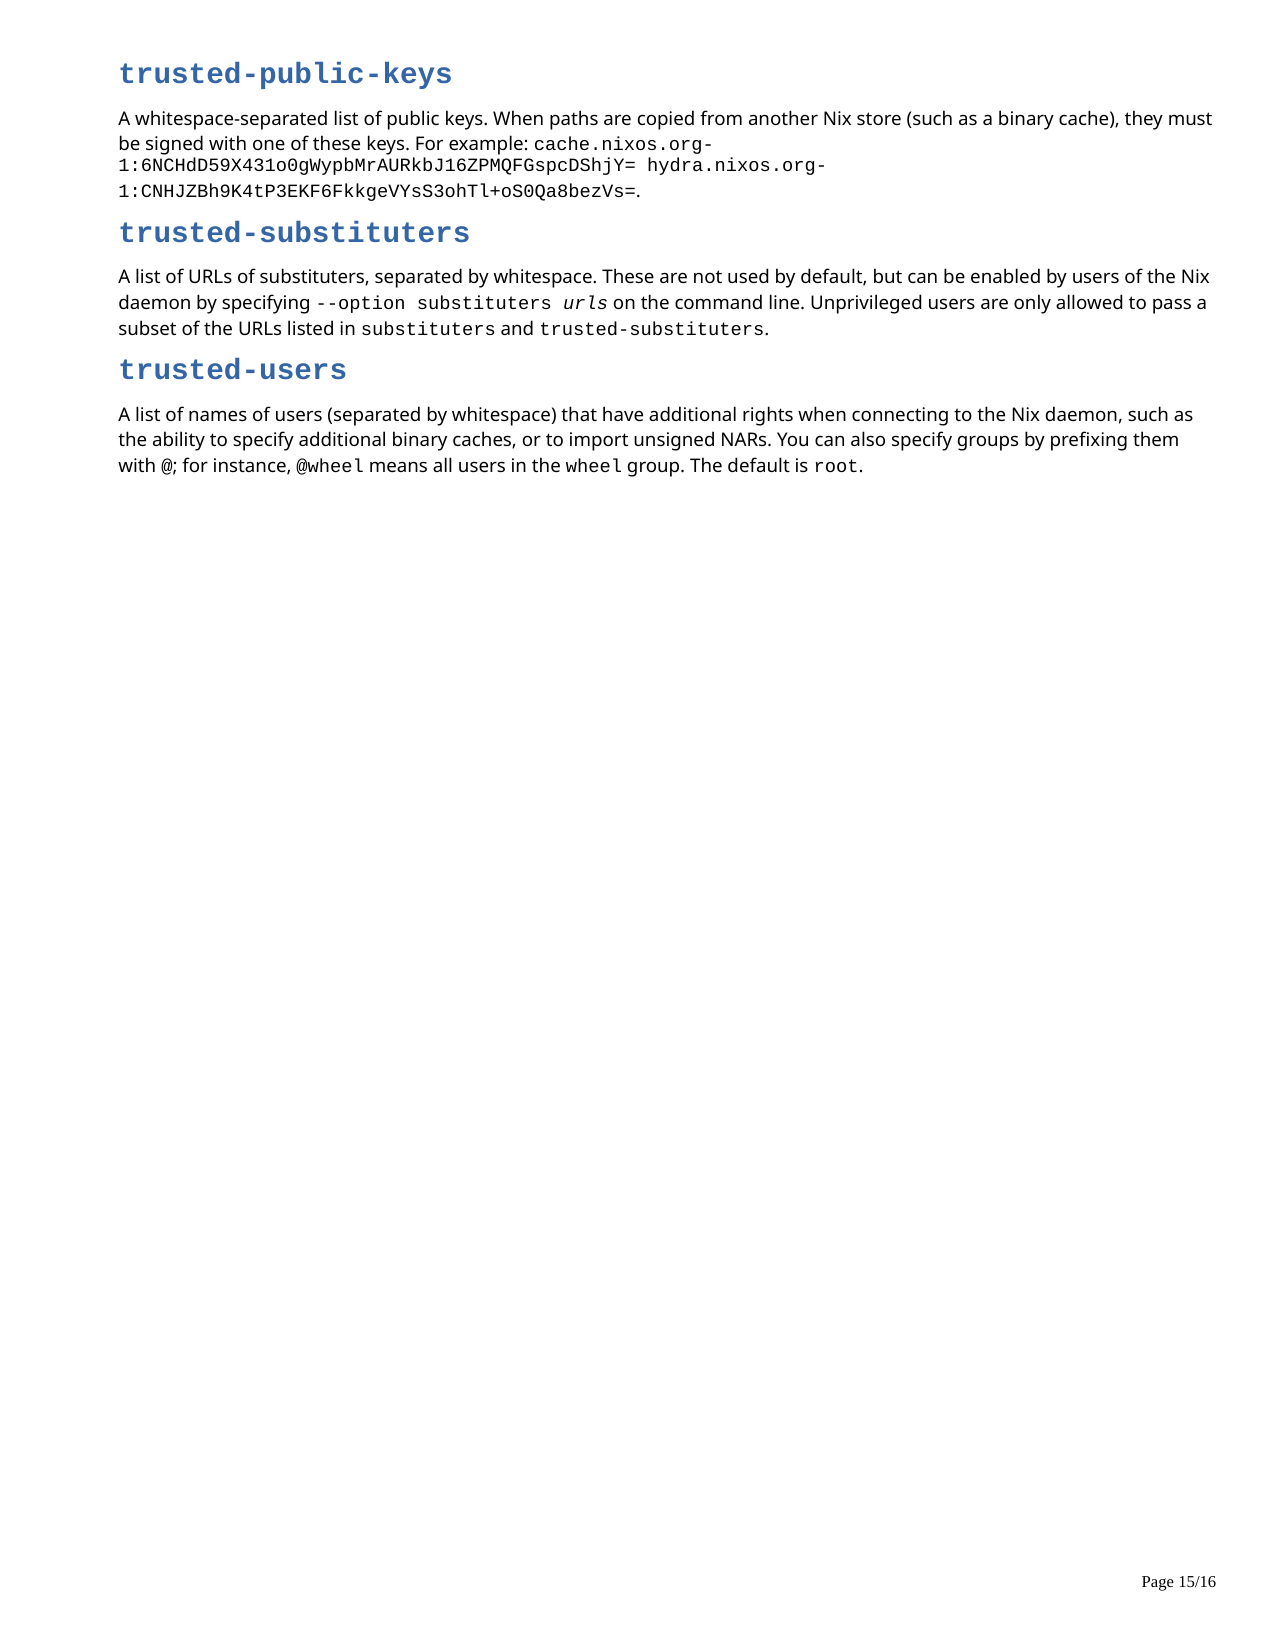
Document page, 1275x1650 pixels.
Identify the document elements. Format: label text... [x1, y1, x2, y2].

text A list of URLs of substituters, separated by whitespace. These are not used by default, but can be enabled by users of the Nix daemon by specifying --option substituters urls on the command line. Unprivileged users are only allowed to pass a subset of the URLs listed in substituters and trusted-substituters. [118, 263, 1216, 341]
text A whitespace-separated list of public keys. When paths are copied from another Nix store (such as a binary cache), they must be signed with one of these keys. For example: cache.nixos.org-1:6NCHdD59X431o0gWypbMrAURkbJ16ZPMQFGspcDShjY= hydra.nixos.org-1:CNHJZBh9K4tP3EKF6FkkgeVYsS3ohTl+oS0Qa8bezVs=. [118, 105, 1216, 203]
text A list of names of users (separated by whitespace) that have additional rights when connecting to the Nix daemon, such as the ability to specify additional binary caches, or to import unsigned NARs. You can also specify groups by prefixing them with @; for instance, @wheel means all users in the wheel group. The default is root. [118, 401, 1216, 478]
subtitle trusted-substituters [118, 218, 1216, 251]
subtitle trusted-users [118, 355, 1216, 388]
subtitle trusted-public-keys [118, 59, 1216, 92]
